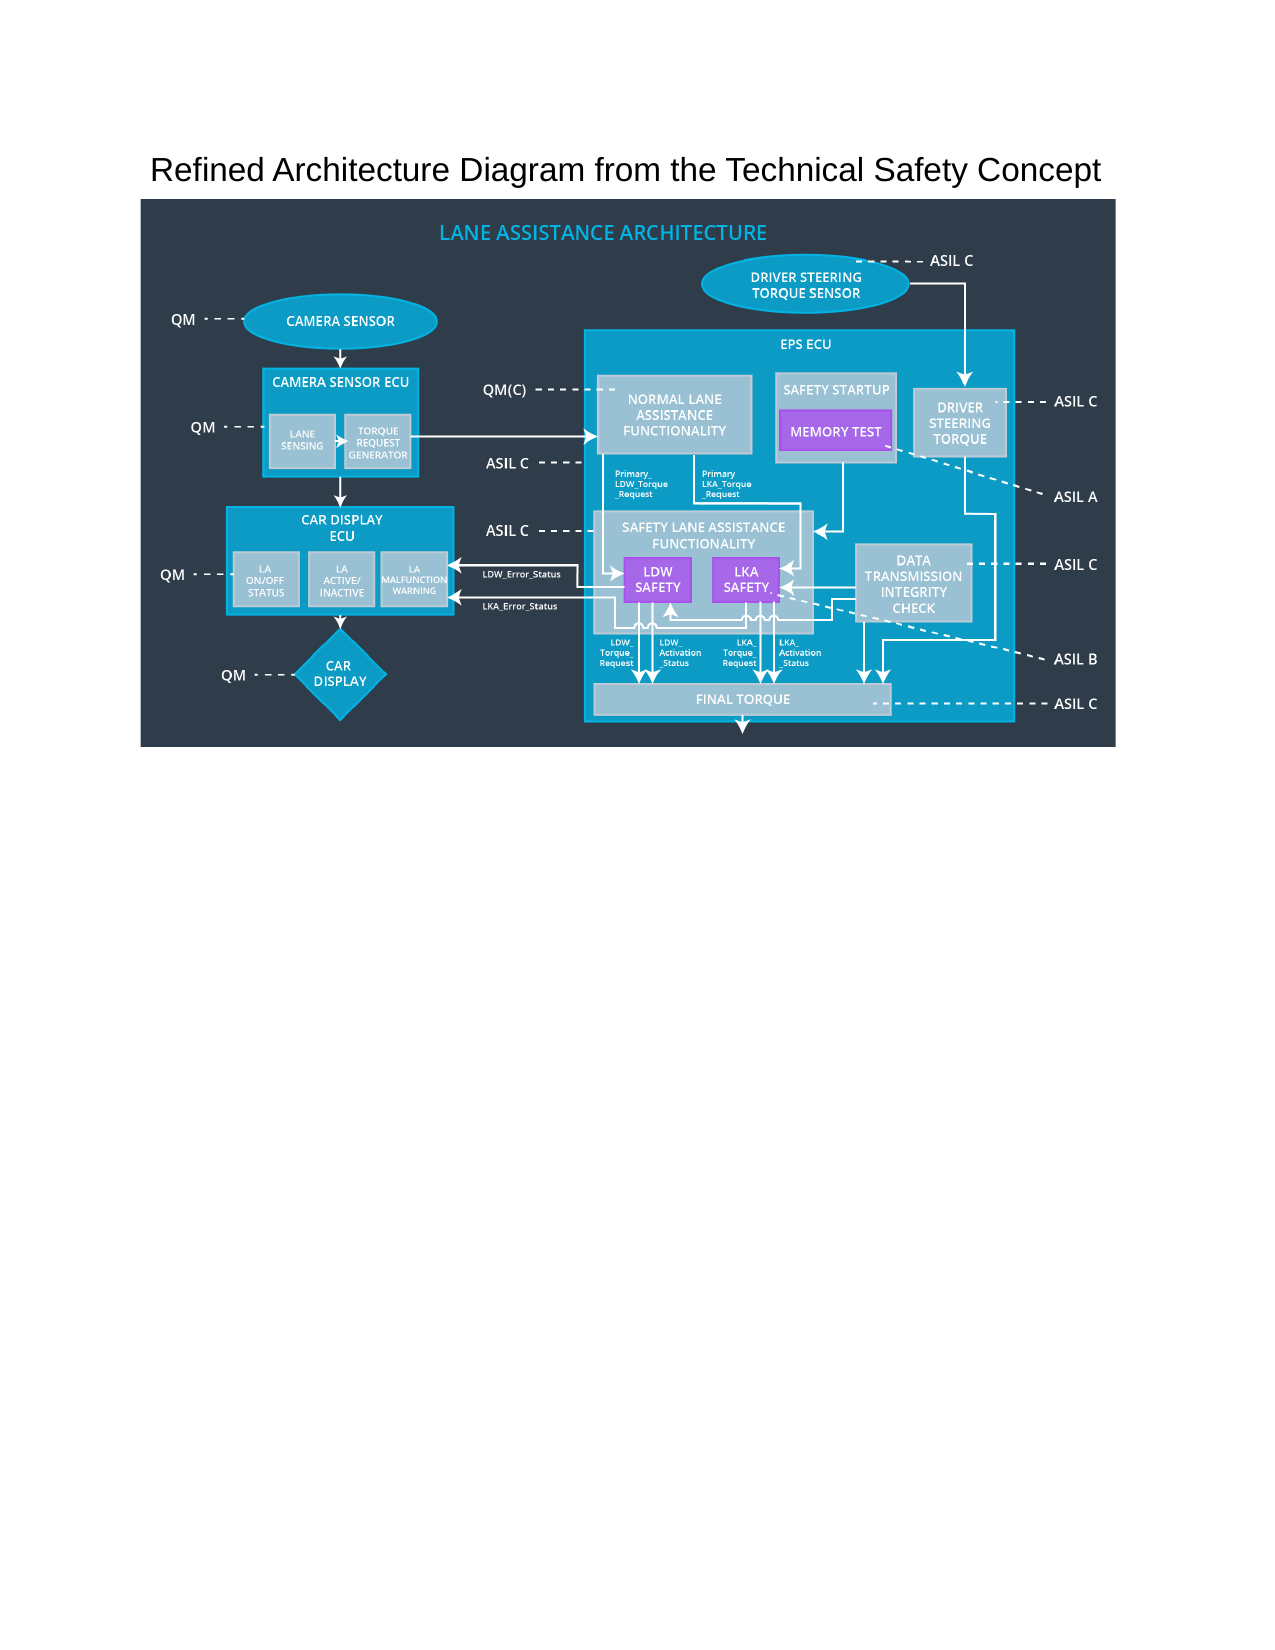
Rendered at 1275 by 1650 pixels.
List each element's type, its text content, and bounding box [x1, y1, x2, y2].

picture [140, 198, 1116, 747]
subtitle Refined Architecture Diagram from the Technical Safety Concept [150, 150, 1125, 188]
